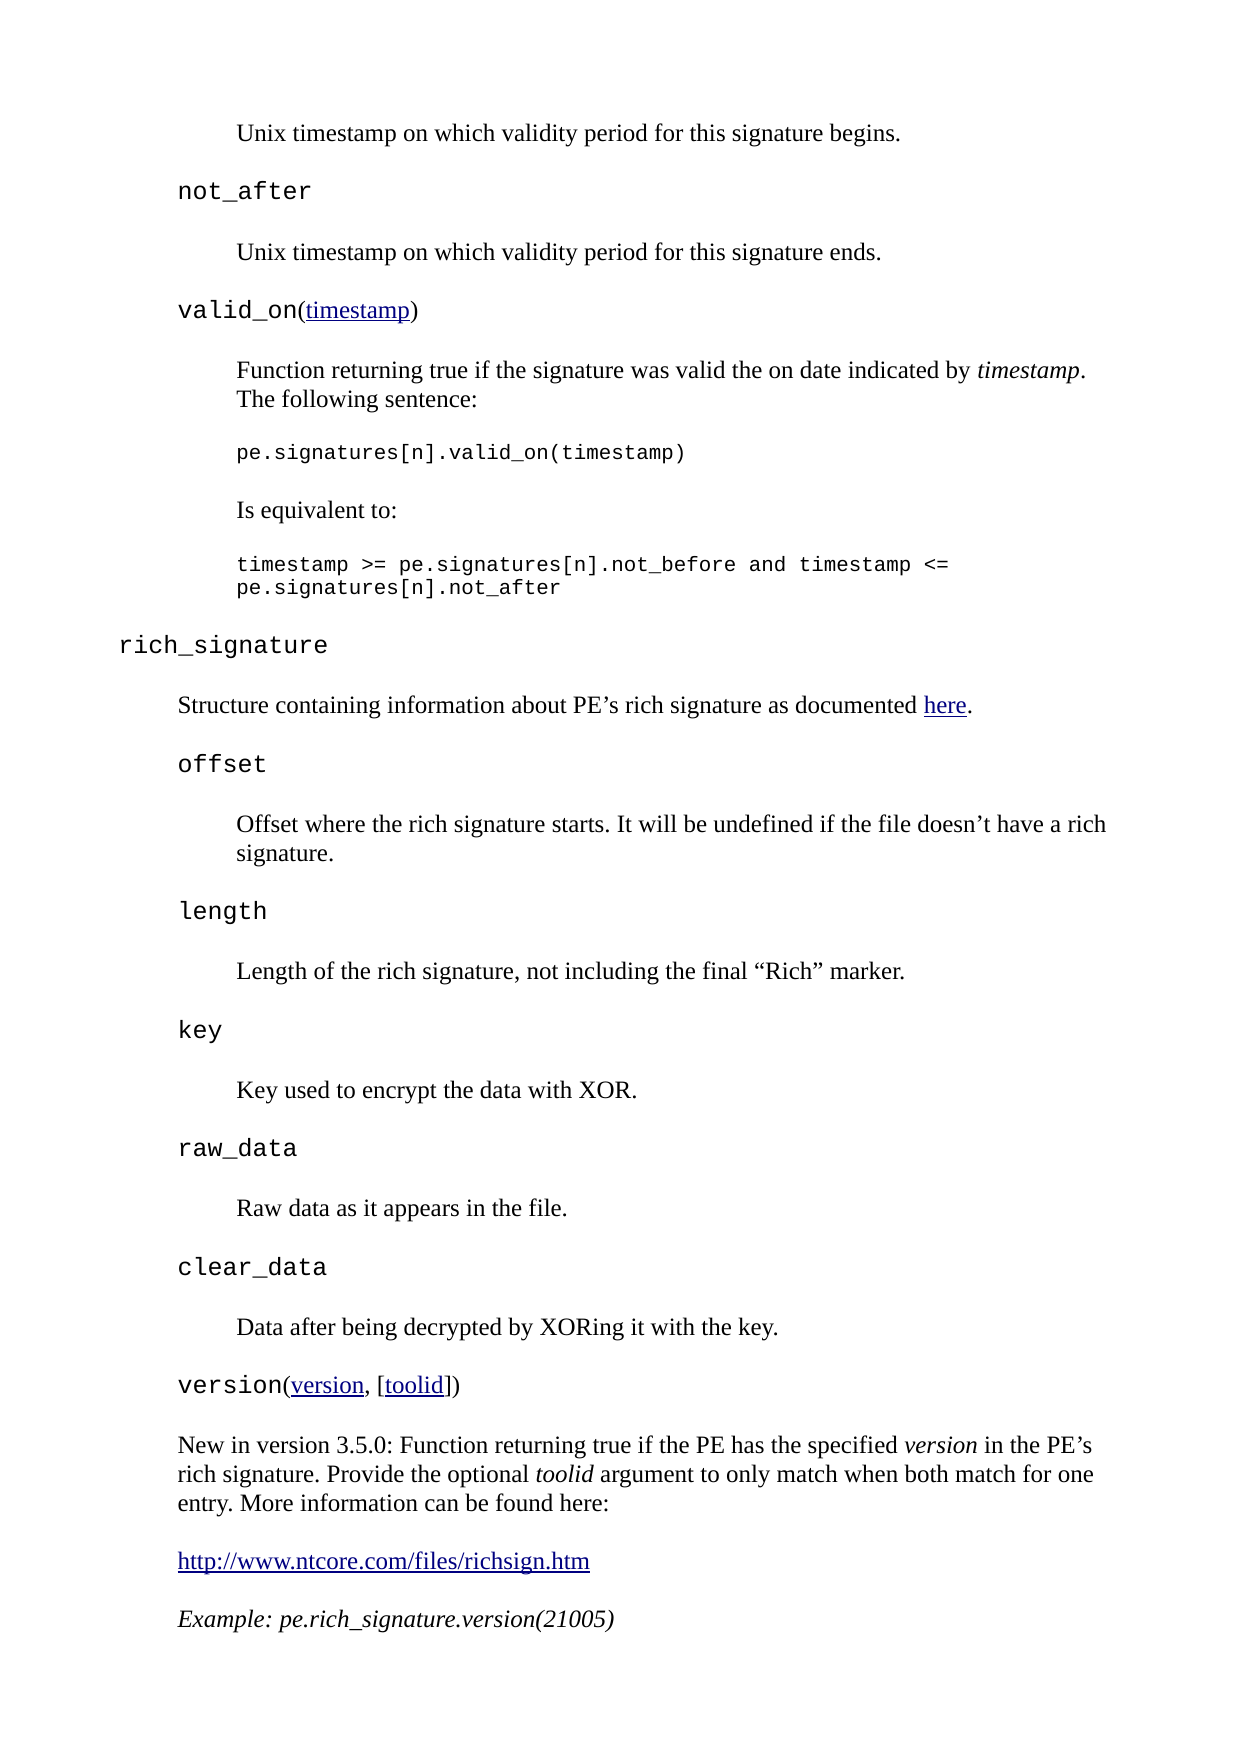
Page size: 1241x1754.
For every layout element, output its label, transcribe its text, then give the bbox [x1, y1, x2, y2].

list Unix timestamp on which validity period for this signature begins. [236, 118, 1122, 147]
list New in version 3.5.0: Function returning true if the PE has the specified version in the PE’s rich signature. Provide the optional toolid argument to only match when both match for one entry. More information can be found here: [177, 1431, 1122, 1517]
list Length of the rich signature, not including the final “Rich” marker. [236, 956, 1122, 985]
subtitle raw_data [177, 1133, 1122, 1164]
text timestamp >= pe.signatures[n].not_before and timestamp <= pe.signatures[n].not_after [236, 553, 1122, 601]
list Offset where the rich signature starts. It will be undefined if the file doesn’t have a rich signature. [236, 809, 1122, 867]
subtitle length [177, 896, 1122, 927]
subtitle not_after [177, 176, 1122, 207]
list http://www.ntcore.com/files/richsign.htm [177, 1546, 1122, 1575]
subtitle version(version, [toolid]) [177, 1370, 1122, 1401]
list Example: pe.rich_signature.version(21005) [177, 1604, 1122, 1633]
list Key used to encrypt the data with XOR. [236, 1075, 1122, 1104]
subtitle valid_on(timestamp) [177, 295, 1122, 326]
subtitle rich_signature [118, 630, 1122, 661]
subtitle clear_data [177, 1252, 1122, 1283]
text pe.signatures[n].valid_on(timestamp) [236, 442, 1122, 466]
list Raw data as it appears in the file. [236, 1193, 1122, 1222]
list Function returning true if the signature was valid the on date indicated by timestamp. The following sentence: [236, 355, 1122, 413]
list Unix timestamp on which validity period for this signature ends. [236, 237, 1122, 265]
subtitle offset [177, 749, 1122, 780]
subtitle key [177, 1015, 1122, 1046]
list Structure containing information about PE’s rich signature as documented here. [177, 691, 1122, 719]
list Data after being decrypted by XORing it with the key. [236, 1312, 1122, 1341]
list Is equivalent to: [236, 495, 1122, 524]
